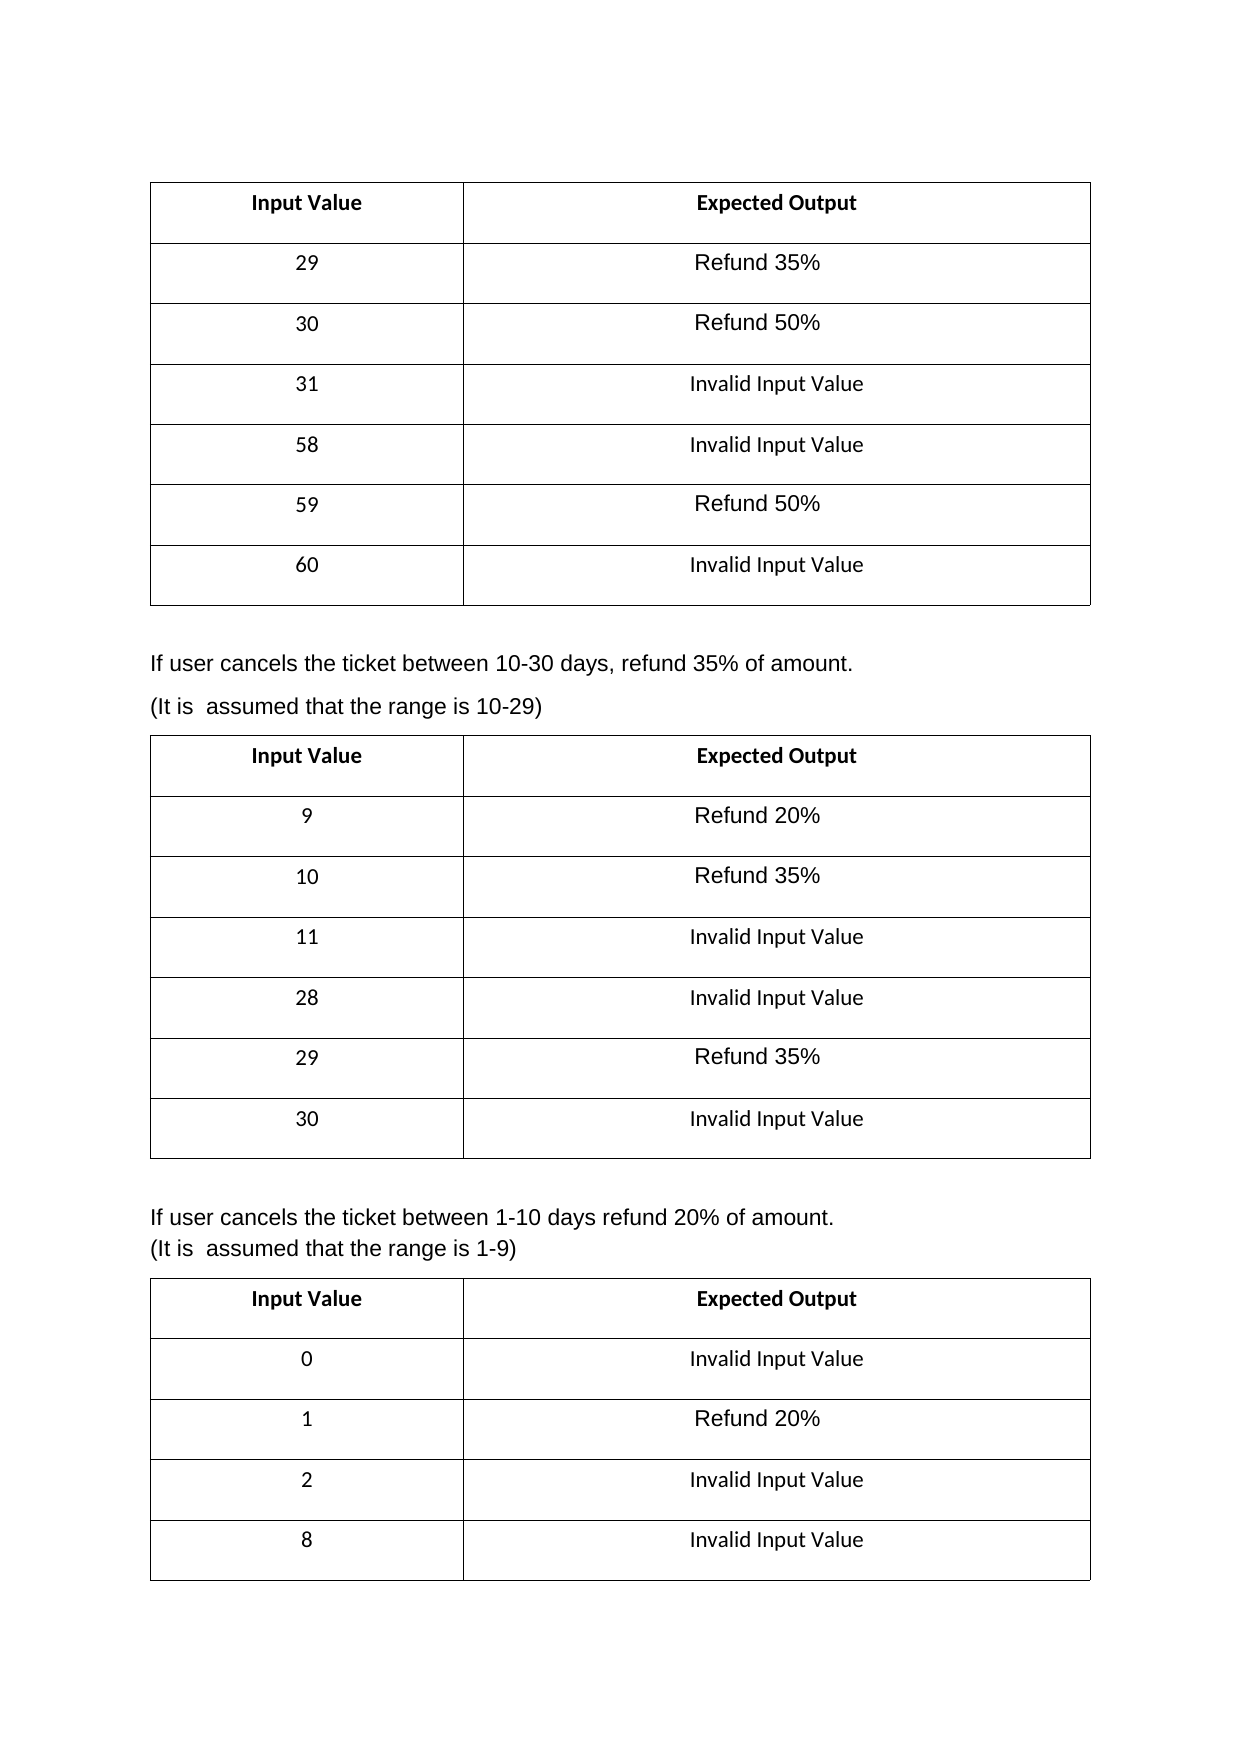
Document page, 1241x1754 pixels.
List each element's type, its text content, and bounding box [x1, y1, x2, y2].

table_header Expected Output [464, 1279, 1090, 1338]
table_cell 30 [151, 304, 463, 363]
table_cell 30 [151, 1099, 463, 1158]
table_header Input Value [151, 1279, 463, 1338]
table_cell 9 [151, 797, 463, 856]
table_cell Invalid Input Value [464, 1339, 1090, 1399]
table_header Expected Output [464, 183, 1090, 243]
table_cell Invalid Input Value [464, 1521, 1090, 1580]
table_cell Invalid Input Value [464, 1460, 1090, 1519]
table_cell Invalid Input Value [464, 918, 1090, 977]
table_cell Refund 20% [464, 1400, 1090, 1459]
table_cell 59 [151, 485, 463, 545]
table_cell 60 [151, 546, 463, 605]
table_cell Refund 35% [464, 244, 1090, 303]
table_cell Refund 35% [464, 1039, 1090, 1098]
text (It is assumed that the range is 10-29) [150, 693, 1090, 719]
table_cell Invalid Input Value [464, 1099, 1090, 1158]
table_header Expected Output [464, 736, 1090, 796]
table_cell 29 [151, 244, 463, 303]
table_cell Invalid Input Value [464, 365, 1090, 424]
table_cell 31 [151, 365, 463, 424]
table_cell 58 [151, 425, 463, 484]
text If user cancels the ticket between 1-10 days refund 20% of amount. [150, 1203, 1090, 1231]
table_cell 1 [151, 1400, 463, 1459]
table_header Input Value [151, 183, 463, 243]
table_cell Refund 35% [464, 857, 1090, 917]
table_cell Refund 50% [464, 485, 1090, 545]
table_cell 8 [151, 1521, 463, 1580]
table_header Input Value [151, 736, 463, 796]
text If user cancels the ticket between 10-30 days, refund 35% of amount. [150, 650, 1090, 676]
table_cell Invalid Input Value [464, 425, 1090, 484]
table_cell 0 [151, 1339, 463, 1399]
text (It is assumed that the range is 1-9) [150, 1235, 1090, 1262]
table_cell Invalid Input Value [464, 978, 1090, 1037]
table_cell 29 [151, 1039, 463, 1098]
table_cell 28 [151, 978, 463, 1037]
table_cell 11 [151, 918, 463, 977]
table_cell Invalid Input Value [464, 546, 1090, 605]
table_cell 2 [151, 1460, 463, 1519]
table_cell Refund 50% [464, 304, 1090, 363]
table_cell Refund 20% [464, 797, 1090, 856]
table_cell 10 [151, 857, 463, 917]
